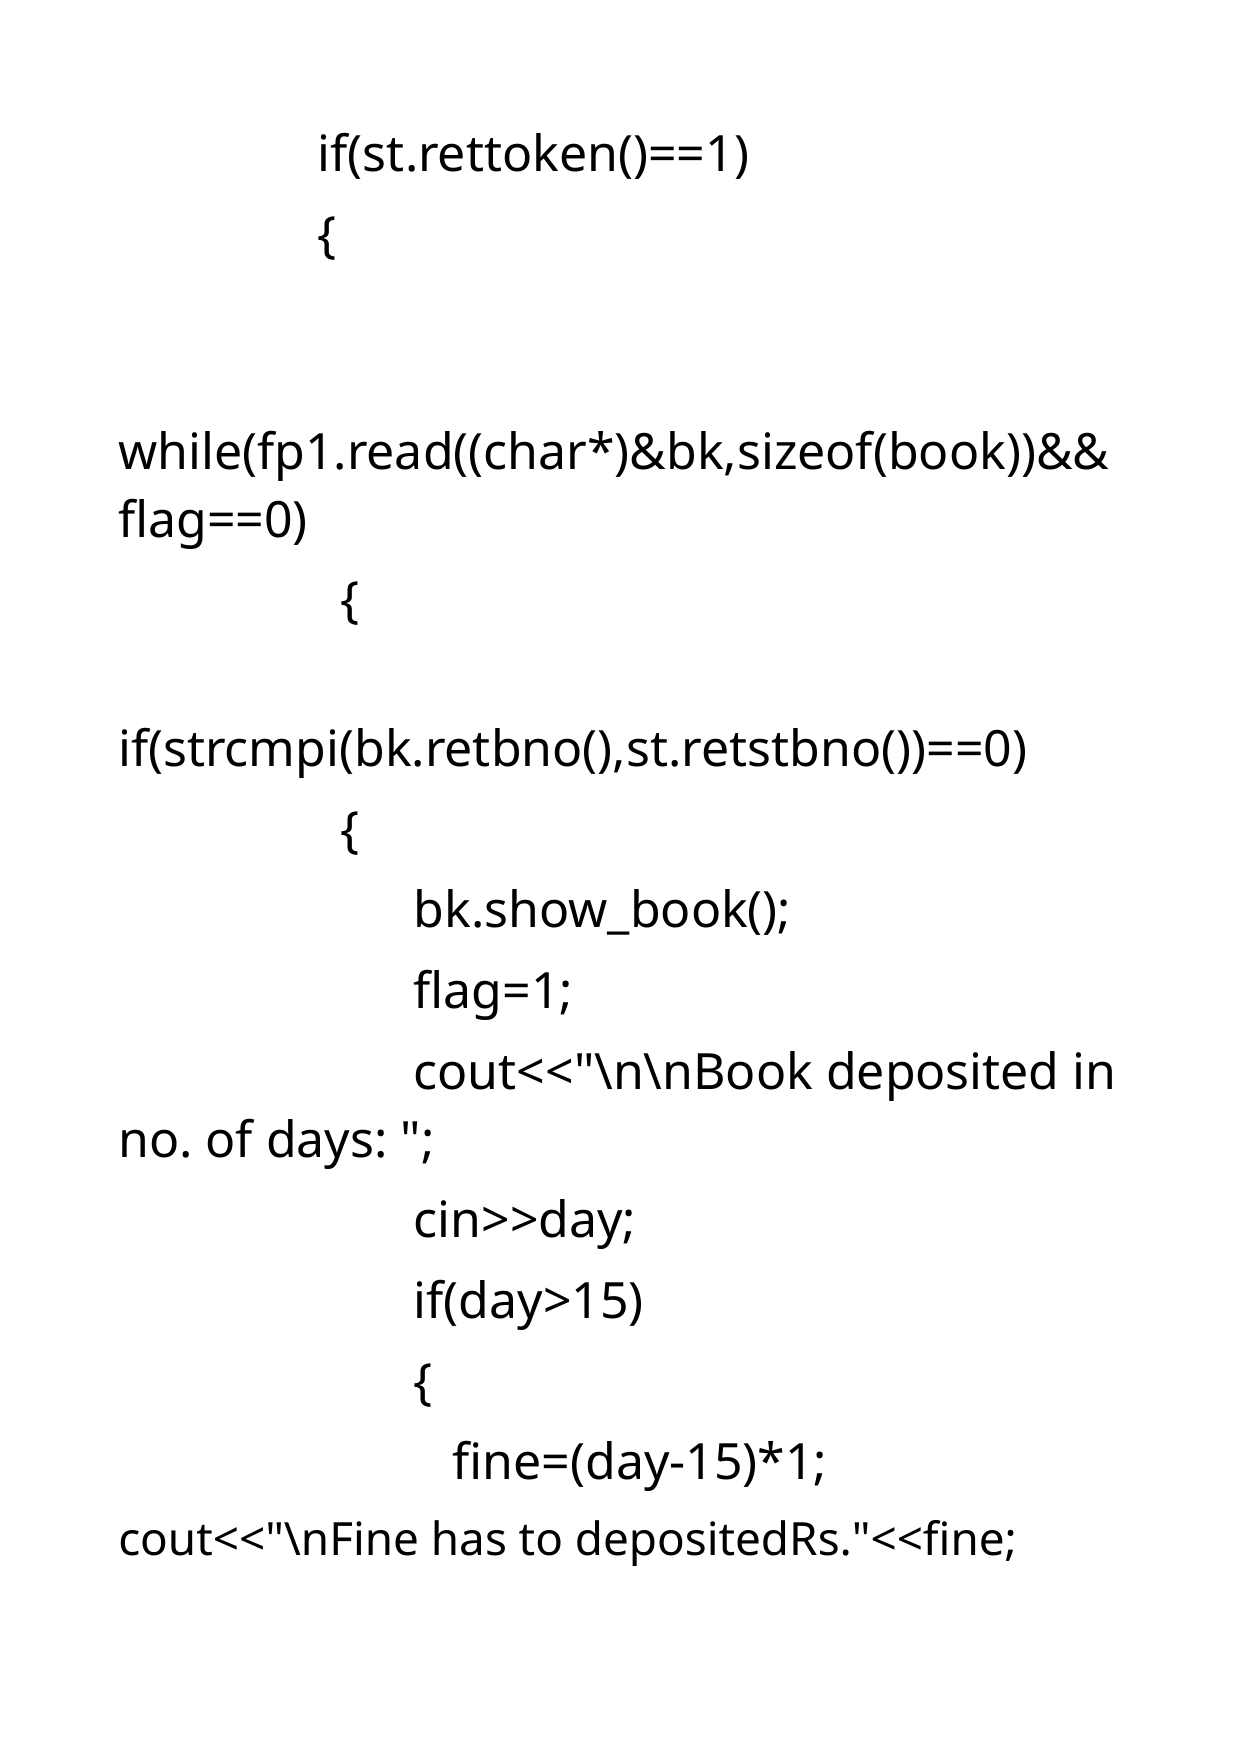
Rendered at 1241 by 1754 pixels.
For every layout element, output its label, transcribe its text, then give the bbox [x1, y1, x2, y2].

text fine=(day-15)*1; [118, 1426, 1122, 1494]
text if(day>15) [118, 1265, 1122, 1333]
text { [118, 199, 1122, 267]
text cout<<"\n\nBook deposited in no. of days: "; [118, 1036, 1122, 1172]
text { [118, 564, 1122, 632]
text { [118, 1346, 1122, 1414]
text { [118, 794, 1122, 862]
text if(st.rettoken()==1) [118, 118, 1122, 186]
text if(strcmpi(bk.retbno(),st.retstbno())==0) [118, 645, 1122, 781]
text cout<<"\nFine has to depositedRs."<<fine; [118, 1507, 1122, 1569]
text cin>>day; [118, 1184, 1122, 1252]
text while(fp1.read((char*)&bk,sizeof(book))&& flag==0) [118, 279, 1122, 552]
text flag=1; [118, 955, 1122, 1023]
text bk.show_book(); [118, 874, 1122, 942]
